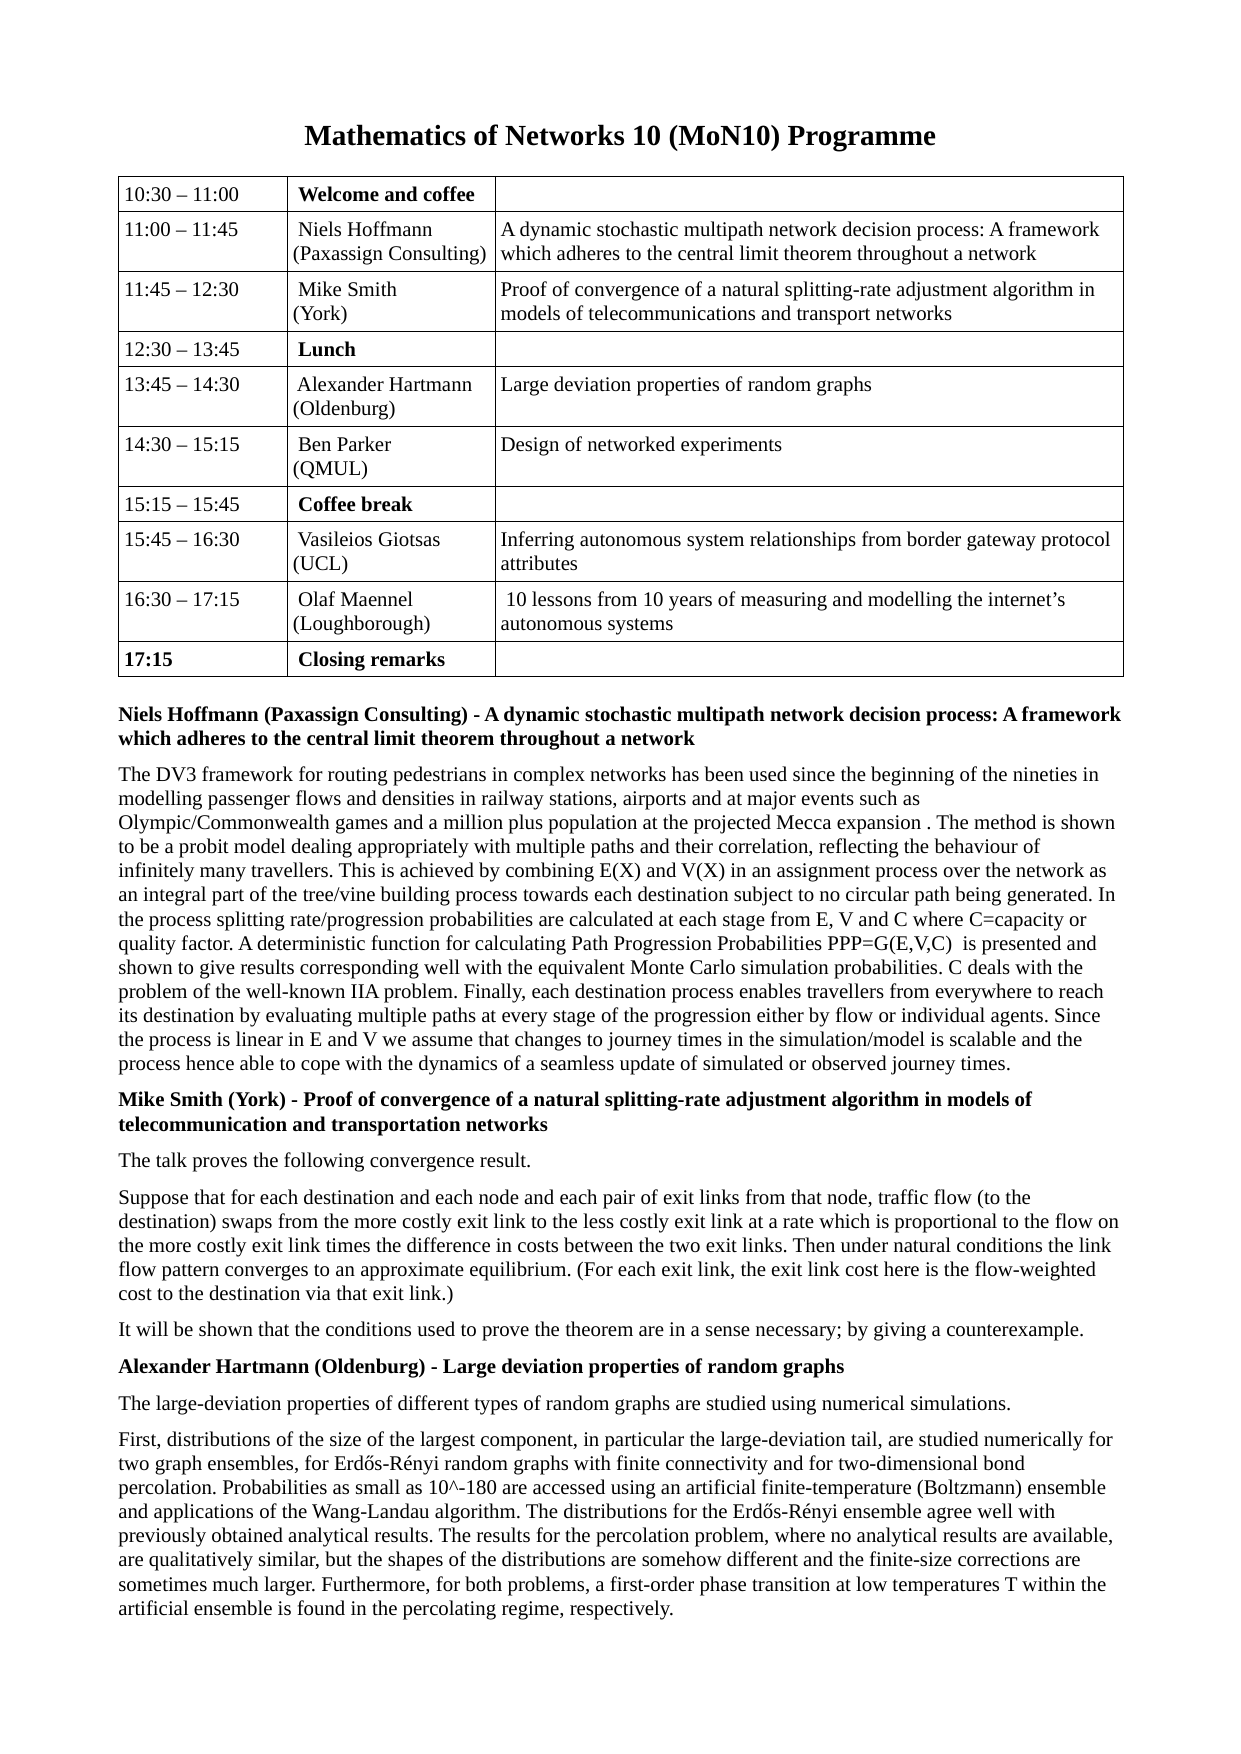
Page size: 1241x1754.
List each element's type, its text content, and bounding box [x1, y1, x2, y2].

table_cell 13:45 – 14:30 [119, 367, 287, 426]
table_cell Alexander Hartmann (Oldenburg) [288, 367, 495, 426]
table_cell Vasileios Giotsas (UCL) [288, 522, 495, 581]
table_cell 14:30 – 15:15 [119, 427, 287, 486]
table_cell Ben Parker (QMUL) [288, 427, 495, 486]
text The talk proves the following convergence result. [118, 1148, 1122, 1172]
table_cell Coffee break [288, 487, 495, 521]
table_cell A dynamic stochastic multipath network decision process: A framework which adheres to the central limit theorem throughout a network [496, 212, 1123, 271]
table_cell [496, 332, 1123, 366]
table_cell 11:00 – 11:45 [119, 212, 287, 271]
table_cell Design of networked experiments [496, 427, 1123, 486]
table_header Welcome and coffee [288, 177, 495, 211]
table_header 10:30 – 11:00 [119, 177, 287, 211]
text The large-deviation properties of different types of random graphs are studied using numerical simulations. [118, 1391, 1122, 1414]
table_cell Olaf Maennel (Loughborough) [288, 582, 495, 641]
table_cell Large deviation properties of random graphs [496, 367, 1123, 426]
subtitle Niels Hoffmann (Paxassign Consulting) - A dynamic stochastic multipath network decision process: A framework which adheres to the central limit theorem throughout a network [118, 701, 1122, 749]
table_cell [496, 642, 1123, 676]
table_cell 12:30 – 13:45 [119, 332, 287, 366]
table_cell 15:45 – 16:30 [119, 522, 287, 581]
table_cell Lunch [288, 332, 495, 366]
table_cell 10 lessons from 10 years of measuring and modelling the internet’s autonomous systems [496, 582, 1123, 641]
table_cell Closing remarks [288, 642, 495, 676]
text First, distributions of the size of the largest component, in particular the large-deviation tail, are studied numerically for two graph ensembles, for Erdős-Rényi random graphs with finite connectivity and for two-dimensional bond percolation. Probabilities as small as 10^-180 are accessed using an artificial finite-temperature (Boltzmann) ensemble and applications of the Wang-Landau algorithm. The distributions for the Erdős-Rényi ensemble agree well with previously obtained analytical results. The results for the percolation problem, where no analytical results are available, are qualitatively similar, but the shapes of the distributions are somehow different and the finite-size corrections are sometimes much larger. Furthermore, for both problems, a first-order phase transition at low temperatures T within the artificial ensemble is found in the percolating regime, respectively. [118, 1427, 1122, 1619]
table_cell Niels Hoffmann (Paxassign Consulting) [288, 212, 495, 271]
text Suppose that for each destination and each node and each pair of exit links from that node, traffic flow (to the destination) swaps from the more costly exit link to the less costly exit link at a rate which is proportional to the flow on the more costly exit link times the difference in costs between the two exit links. Then under natural conditions the link flow pattern converges to an approximate equilibrium. (For each exit link, the exit link cost here is the flow-weighted cost to the destination via that exit link.) [118, 1184, 1122, 1305]
text The DV3 framework for routing pedestrians in complex networks has been used since the beginning of the nineties in modelling passenger flows and densities in railway stations, airports and at major events such as Olympic/Commonwealth games and a million plus population at the projected Mecca expansion . The method is shown to be a probit model dealing appropriately with multiple paths and their correlation, reflecting the behaviour of infinitely many travellers. This is achieved by combining E(X) and V(X) in an assignment process over the network as an integral part of the tree/vine building process towards each destination subject to no circular path being generated. In the process splitting rate/progression probabilities are calculated at each stage from E, V and C where C=capacity or quality factor. A deterministic function for calculating Path Progression Probabilities PPP=G(E,V,C) is presented and shown to give results corresponding well with the equivalent Monte Carlo simulation probabilities. C deals with the problem of the well-known IIA problem. Finally, each destination process enables travellers from everywhere to reach its destination by evaluating multiple paths at every stage of the progression either by flow or individual agents. Since the process is linear in E and V we assume that changes to journey times in the simulation/model is scalable and the process hence able to cope with the dynamics of a seamless update of simulated or observed journey times. [118, 762, 1122, 1075]
text Alexander Hartmann (Oldenburg) - Large deviation properties of random graphs [118, 1354, 1122, 1378]
text Mike Smith (York) - Proof of convergence of a natural splitting-rate adjustment algorithm in models of telecommunication and transportation networks [118, 1087, 1122, 1136]
text Mathematics of Networks 10 (MoN10) Programme [118, 118, 1122, 152]
table_cell Mike Smith (York) [288, 272, 495, 331]
table_cell 15:15 – 15:45 [119, 487, 287, 521]
table_cell Proof of convergence of a natural splitting-rate adjustment algorithm in models of telecommunications and transport networks [496, 272, 1123, 331]
table_cell 16:30 – 17:15 [119, 582, 287, 641]
text It will be shown that the conditions used to prove the theorem are in a sense necessary; by giving a counterexample. [118, 1317, 1122, 1341]
table_cell 17:15 [119, 642, 287, 676]
table_cell Inferring autonomous system relationships from border gateway protocol attributes [496, 522, 1123, 581]
table_cell [496, 487, 1123, 521]
table_header [496, 177, 1123, 211]
table_cell 11:45 – 12:30 [119, 272, 287, 331]
